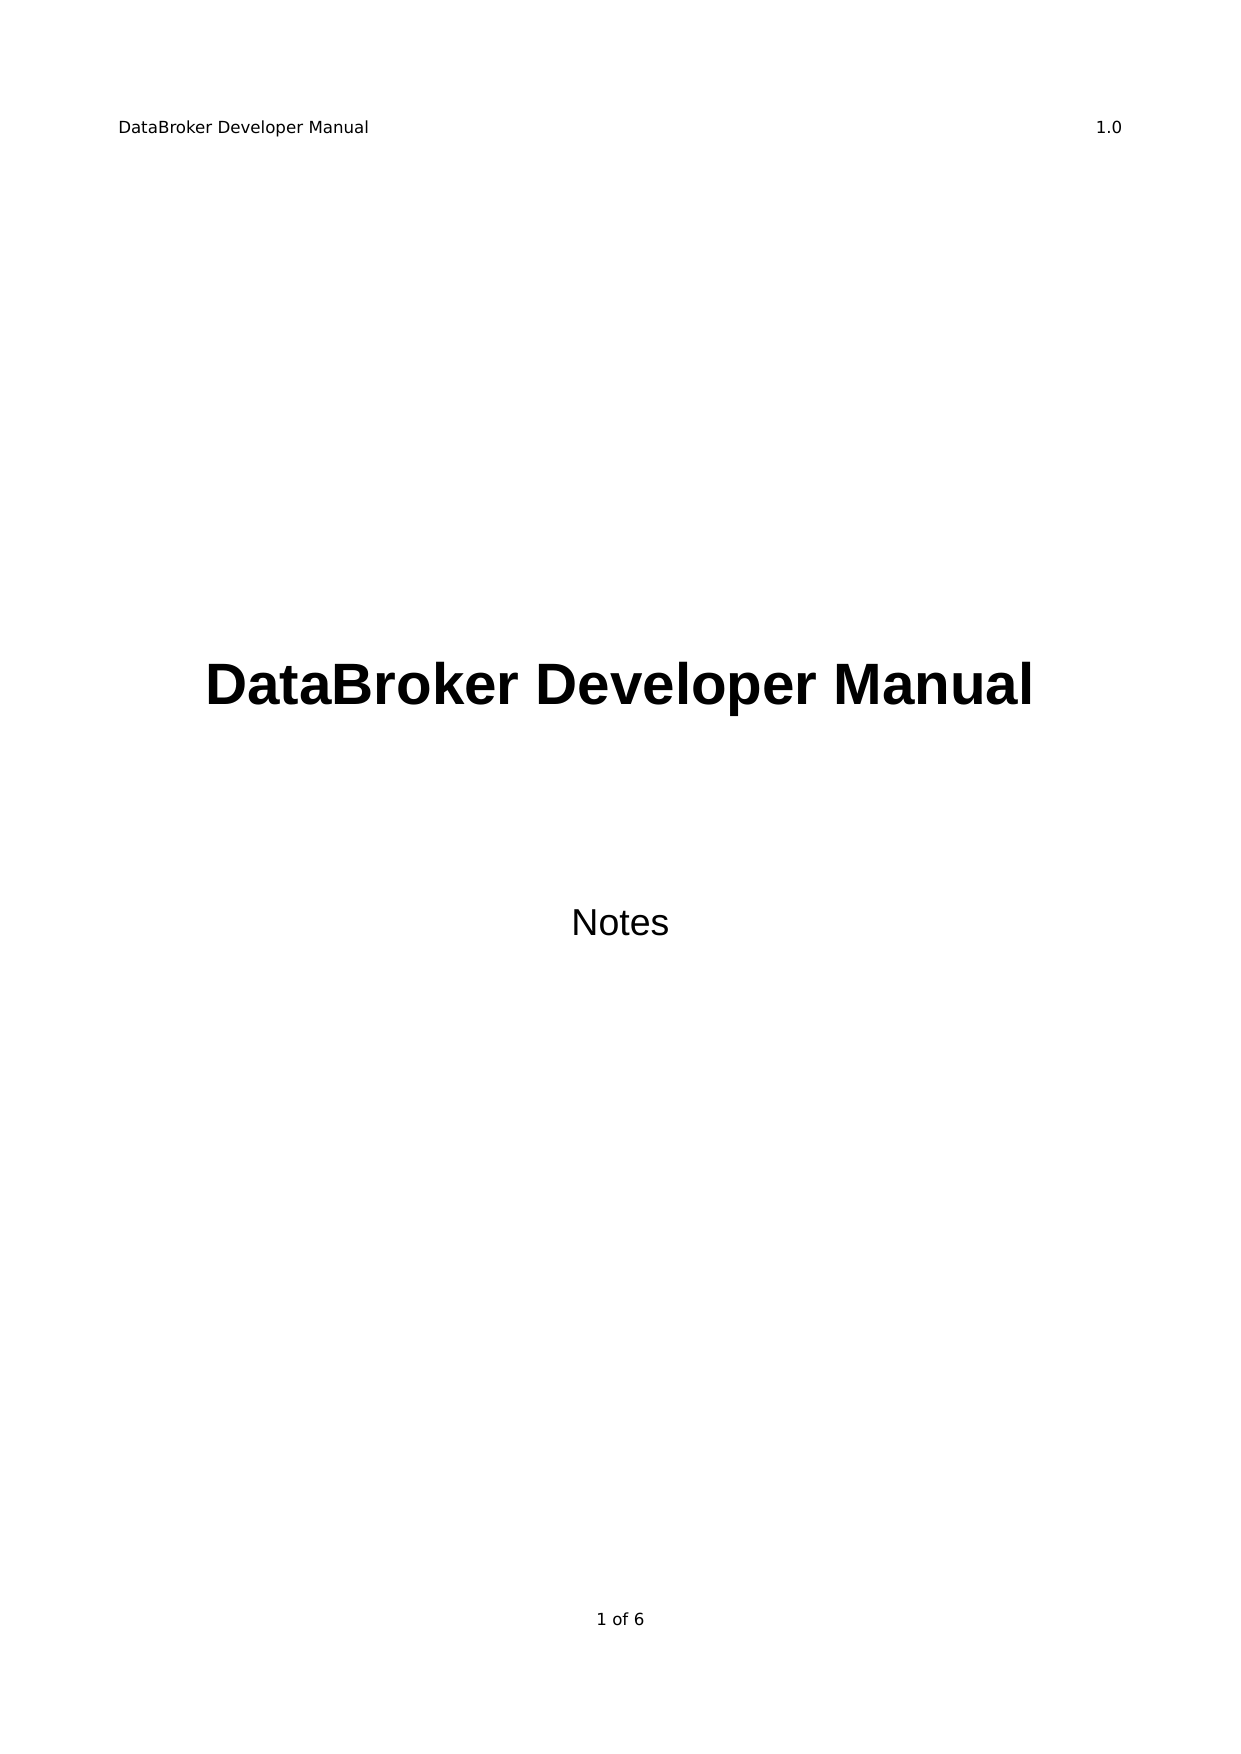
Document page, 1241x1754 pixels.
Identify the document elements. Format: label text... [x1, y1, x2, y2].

title DataBroker Developer Manual [118, 649, 1122, 717]
subtitle Notes [118, 900, 1122, 943]
